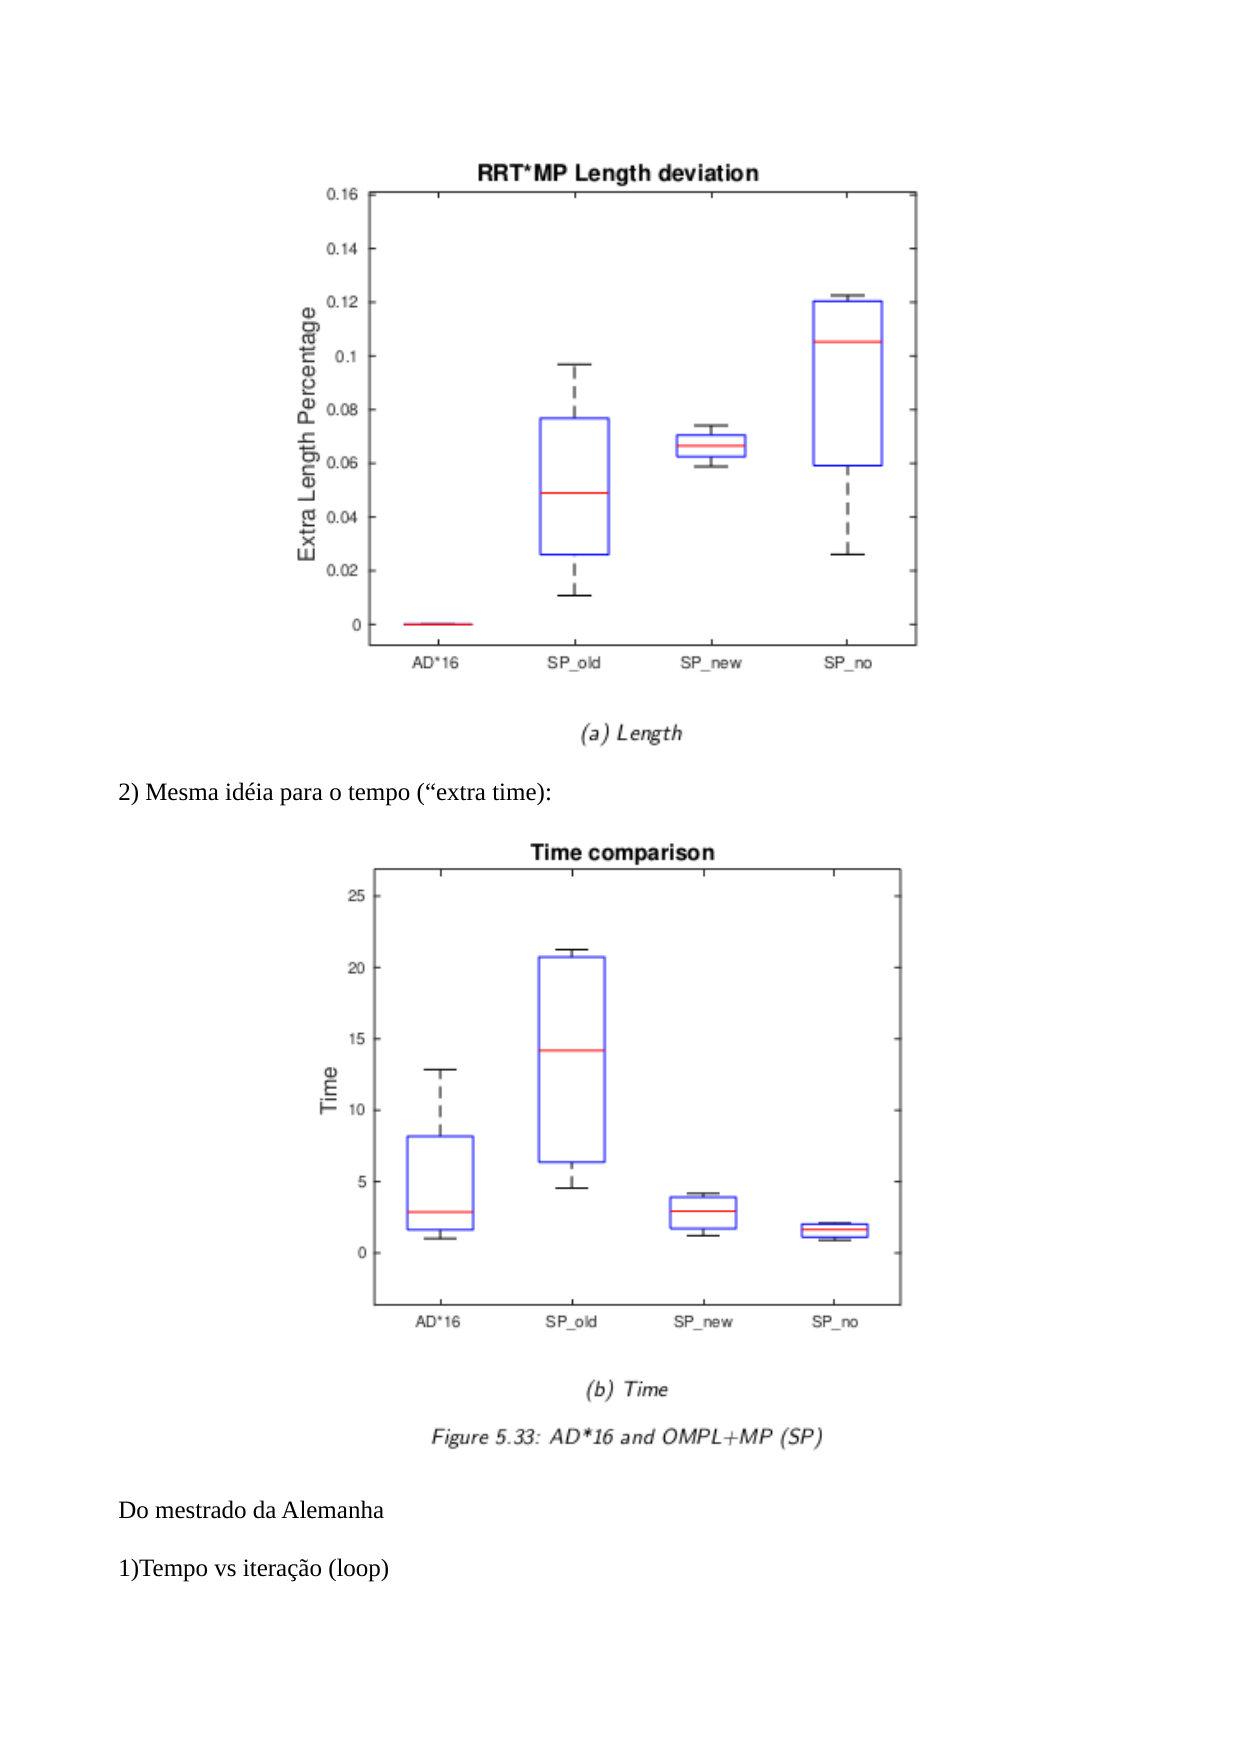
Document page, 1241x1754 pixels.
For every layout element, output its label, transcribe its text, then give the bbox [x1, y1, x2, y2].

text Do mestrado da Alemanha [118, 1496, 1122, 1524]
text 2) Mesma idéia para o tempo (“extra time): [118, 777, 1122, 806]
text 1)Tempo vs iteração (loop) [118, 1553, 1122, 1582]
picture [299, 834, 942, 1459]
picture [233, 118, 1007, 749]
